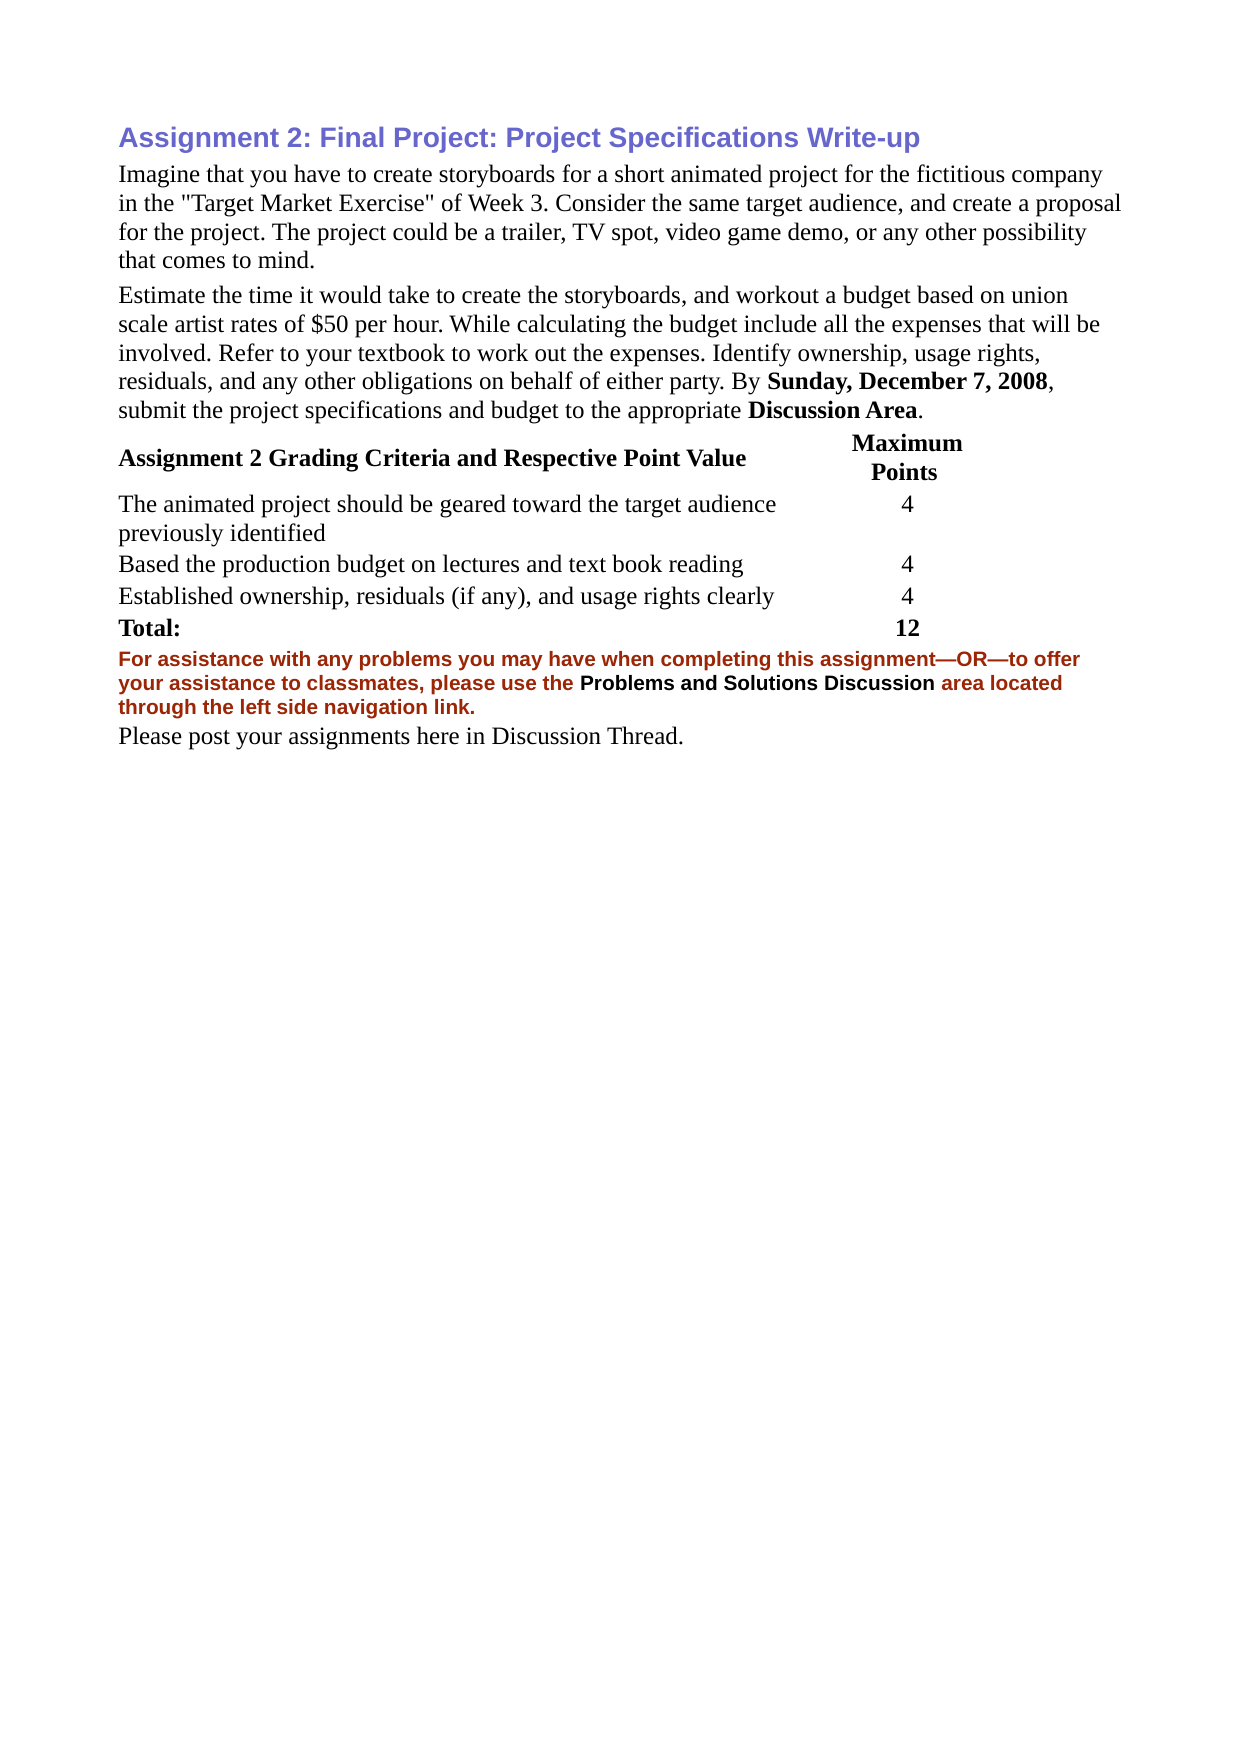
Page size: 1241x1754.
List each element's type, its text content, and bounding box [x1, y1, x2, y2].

table_cell 12 [823, 612, 992, 644]
table_cell 4 [823, 548, 992, 580]
table_header Assignment 2 Grading Criteria and Respective Point Value [117, 427, 823, 487]
table_header Maximum Points [823, 427, 992, 487]
table_cell Based the production budget on lectures and text book reading [117, 548, 823, 580]
table_cell 4 [823, 488, 992, 548]
text Assignment 2: Final Project: Project Specifications Write-up [118, 121, 1122, 153]
table_cell Total: [117, 612, 823, 644]
table_cell Established ownership, residuals (if any), and usage rights clearly [117, 580, 823, 612]
text Please post your assignments here in Discussion Thread. [118, 721, 1122, 750]
table_cell The animated project should be geared toward the target audience previously identified [117, 488, 823, 548]
table_cell 4 [823, 580, 992, 612]
text Imagine that you have to create storyboards for a short animated project for the fictitious company in the "Target Market Exercise" of Week 3. Consider the same target audience, and create a proposal for the project. The project could be a trailer, TV spot, video game demo, or any other possibility that comes to mind. [118, 159, 1122, 274]
text Estimate the time it would take to create the storyboards, and workout a budget based on union scale artist rates of $50 per hour. While calculating the budget include all the expenses that will be involved. Refer to your textbook to work out the expenses. Identify ownership, usage rights, residuals, and any other obligations on behalf of either party. By Sunday, December 7, 2008, submit the project specifications and budget to the appropriate Discussion Area. [118, 280, 1122, 424]
text For assistance with any problems you may have when completing this assignment—OR—to offer your assistance to classmates, please use the Problems and Solutions Discussion area located through the left side navigation link. [118, 647, 1122, 718]
